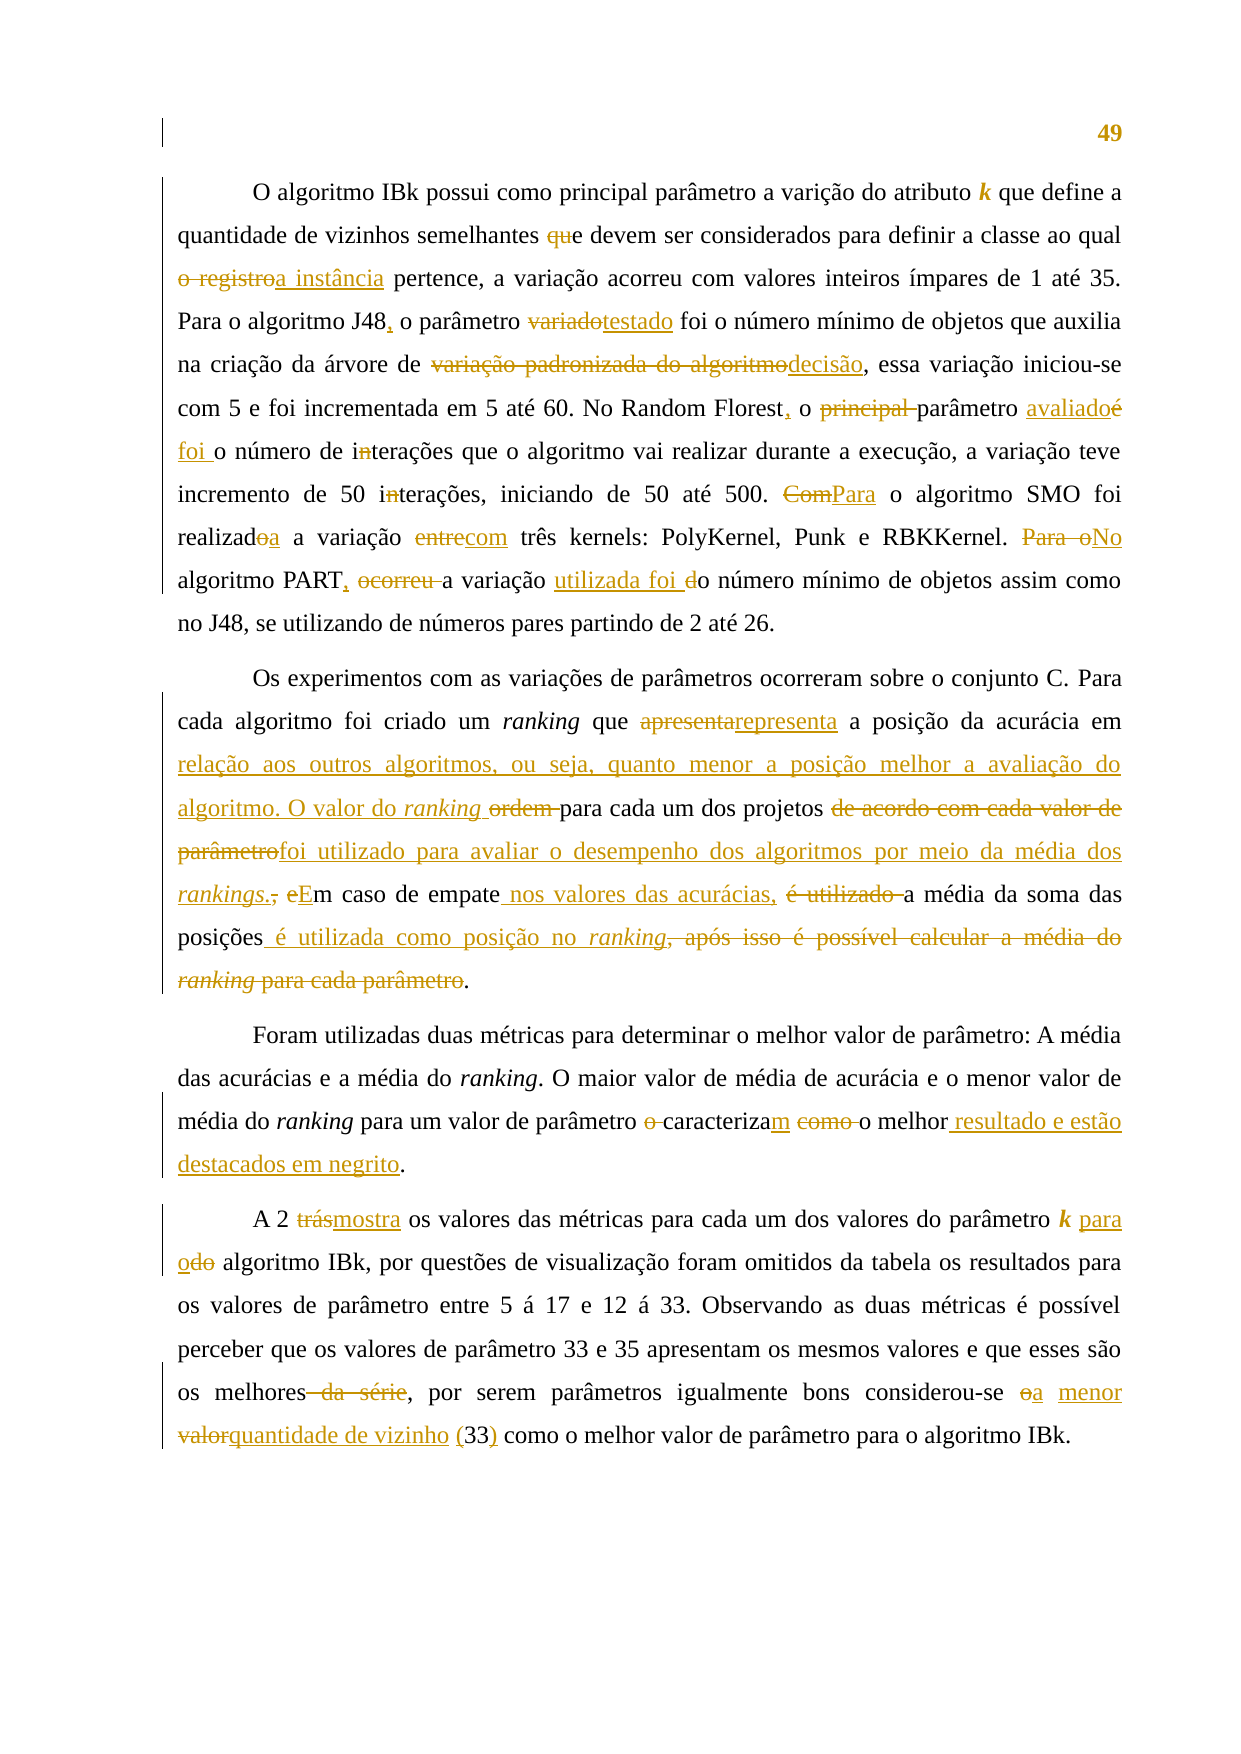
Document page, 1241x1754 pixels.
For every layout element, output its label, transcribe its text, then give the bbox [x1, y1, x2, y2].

text A 2 mostra os valores das métricas para cada um dos valores do parâmetro k para o algoritmo IBk, por questões de visualização foram omitidos da tabela os resultados para os valores de parâmetro entre 5 á 17 e 12 á 33. Observando as duas métricas é possível perceber que os valores de parâmetro 33 e 35 apresentam os mesmos valores e que esses são os melhores, por serem parâmetros igualmente bons considerou-se a menor quantidade de vizinho (33) como o melhor valor de parâmetro para o algoritmo IBk. [177, 1204, 1122, 1449]
text Os experimentos com as variações de parâmetros ocorreram sobre o conjunto C. Para cada algoritmo foi criado um ranking que representa a posição da acurácia em relação aos outros algoritmos, ou seja, quanto menor a posição melhor a avaliação do algoritmo. O valor do ranking para cada um dos projetos foi utilizado para avaliar o desempenho dos algoritmos por meio da média dos rankings. Em caso de empate nos valores das acurácias, a média da soma das posições é utilizada como posição no ranking. [177, 663, 1122, 994]
text O algoritmo IBk possui como principal parâmetro a varição do atributo k que define a quantidade de vizinhos semelhantes e devem ser considerados para definir a classe ao qual a instância pertence, a variação acorreu com valores inteiros ímpares de 1 até 35. Para o algoritmo J48, o parâmetro testado foi o número mínimo de objetos que auxilia na criação da árvore de decisão, essa variação iniciou-se com 5 e foi incrementada em 5 até 60. No Random Florest, o parâmetro avaliado foi o número de iterações que o algoritmo vai realizar durante a execução, a variação teve incremento de 50 iterações, iniciando de 50 até 500. Para o algoritmo SMO foi realizada a variação com três kernels: PolyKernel, Punk e RBKKernel. No algoritmo PART, a variação utilizada foi o número mínimo de objetos assim como no J48, se utilizando de números pares partindo de 2 até 26. [177, 177, 1122, 637]
text Foram utilizadas duas métricas para determinar o melhor valor de parâmetro: A média das acurácias e a média do ranking. O maior valor de média de acurácia e o menor valor de média do ranking para um valor de parâmetro caracterizam o melhor resultado e estão destacados em negrito. [177, 1020, 1122, 1178]
